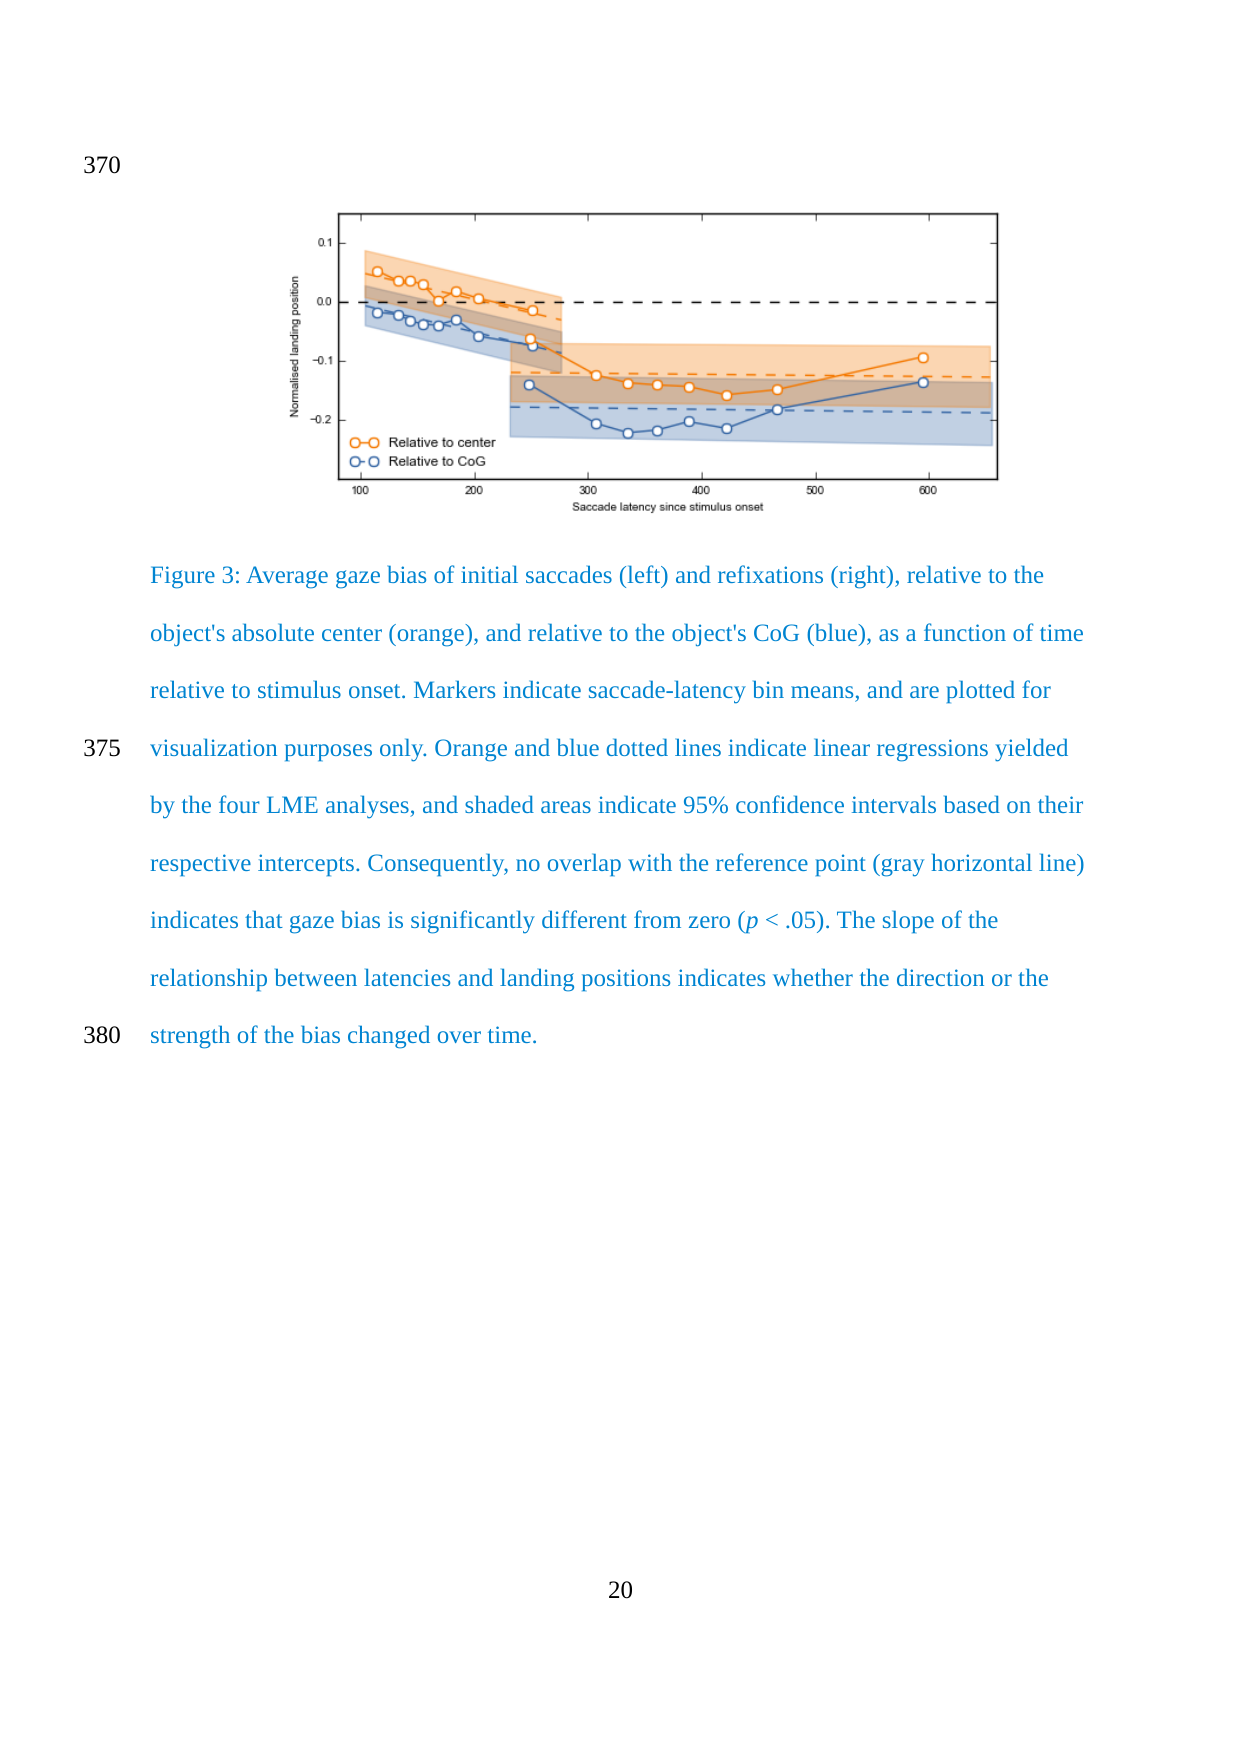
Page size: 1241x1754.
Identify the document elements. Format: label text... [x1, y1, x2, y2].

text Figure 3: Average gaze bias of initial saccades (left) and refixations (right), relative to the object's absolute center (orange), and relative to the object's CoG (blue), as a function of time relative to stimulus onset. Markers indicate saccade-latency bin means, and are plotted for visualization purposes only. Orange and blue dotted lines indicate linear regressions yielded by the four LME analyses, and shaded areas indicate 95% confidence intervals based on their respective intercepts. Consequently, no overlap with the reference point (gray horizontal line) indicates that gaze bias is significantly different from zero (p < .05). The slope of the relationship between latencies and landing positions indicates whether the direction or the strength of the bias changed over time. [150, 532, 1091, 1049]
picture [150, 178, 1091, 532]
